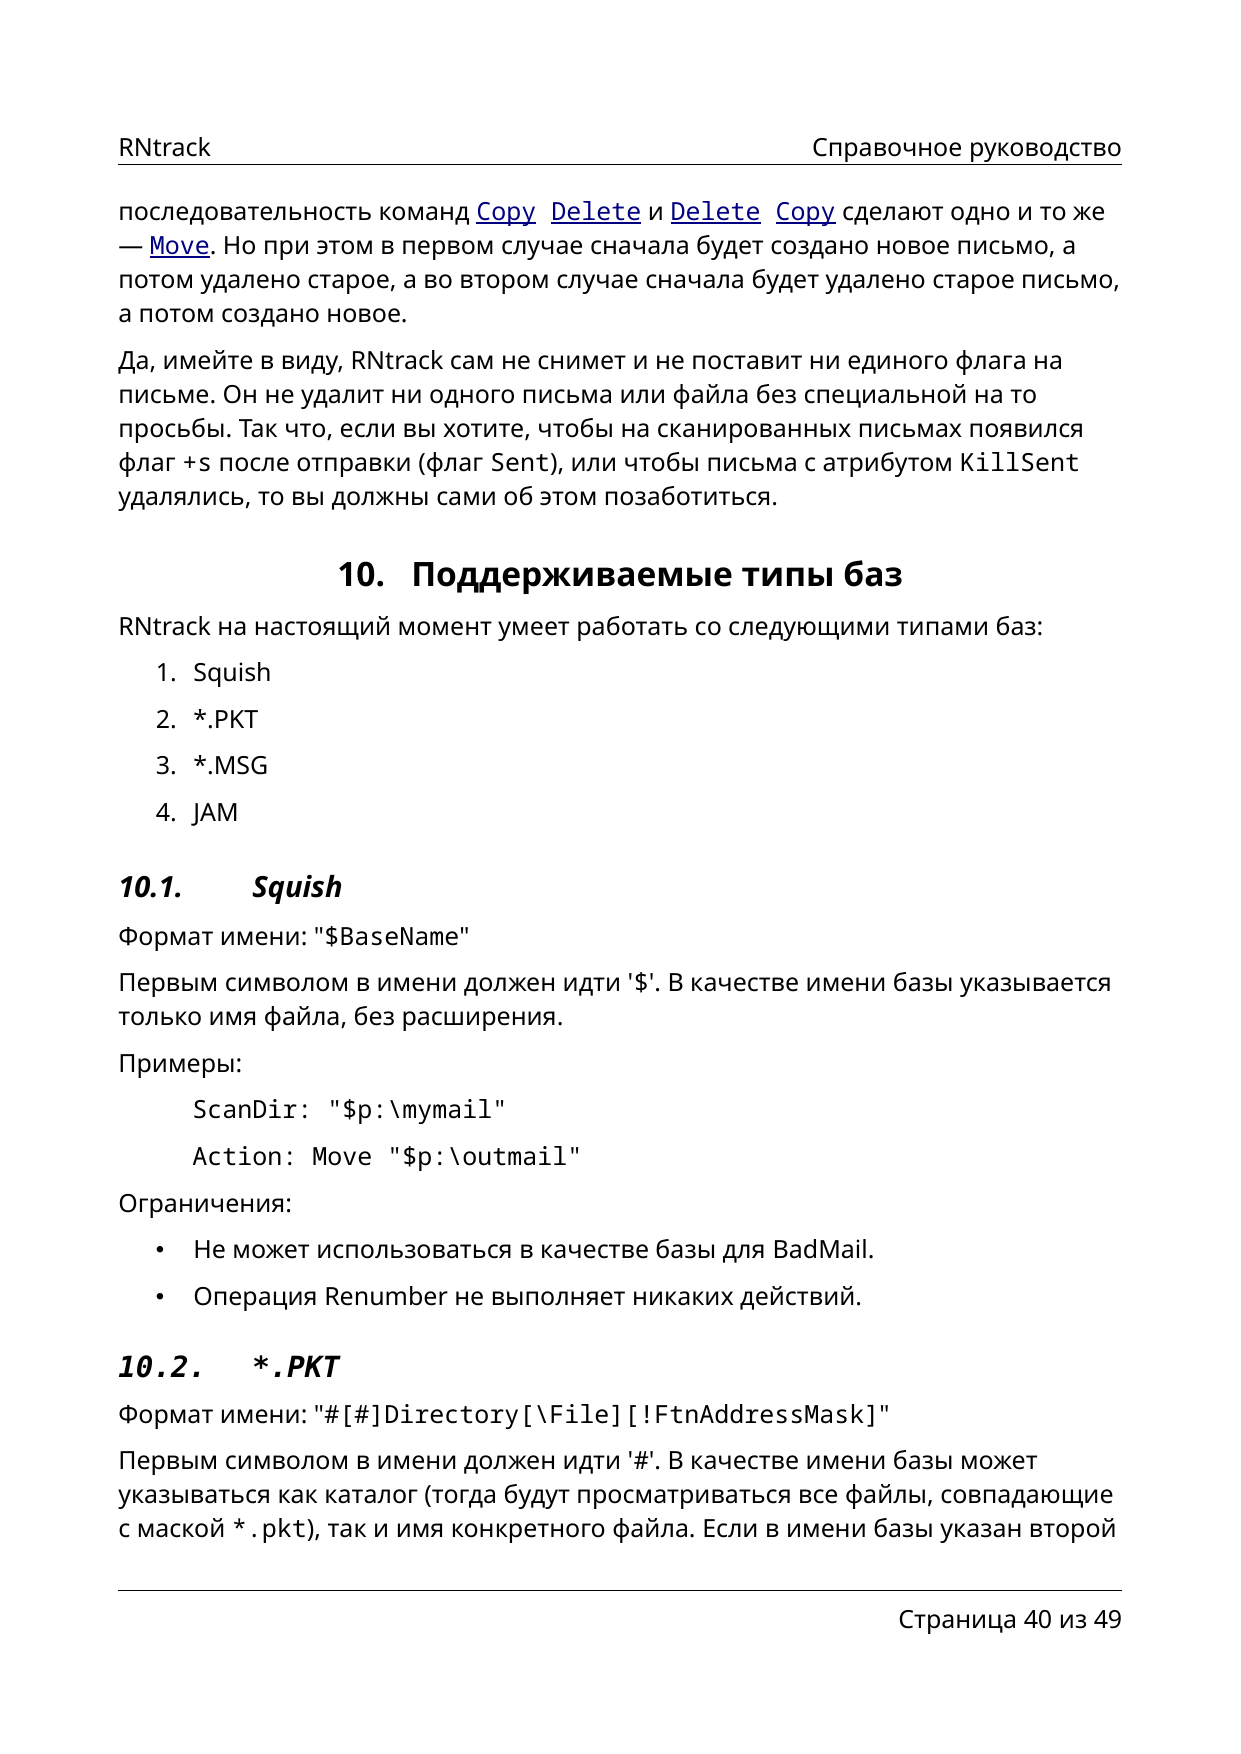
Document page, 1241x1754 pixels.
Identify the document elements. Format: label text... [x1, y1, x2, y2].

subtitle *.PKT [118, 1350, 1122, 1384]
text RNtrack на настоящий момент умеет работать со следующими типами баз: [118, 608, 1122, 642]
text ScanDir: "$p:\mymail" [192, 1092, 1122, 1126]
list *.PKT [156, 701, 1122, 736]
text последовательность команд Copy Delete и Delete Copy сделают одно и то же — Move. Но при этом в первом случае сначала будет создано новое письмо, а потом удалено старое, а во втором случае сначала будет удалено старое письмо, а потом создано новое. [118, 193, 1122, 330]
text Action: Move "$p:\outmail" [192, 1139, 1122, 1173]
list Squish [156, 655, 1122, 689]
text Первым символом в имени должен идти '$'. В качестве имени базы указывается только имя файла, без расширения. [118, 965, 1122, 1033]
list JAM [156, 794, 1122, 829]
text Формат имени: "$BaseName" [118, 918, 1122, 952]
list Операция Renumber не выполняет никаких действий. [156, 1278, 1122, 1312]
text Ограничения: [118, 1185, 1122, 1219]
list Не может использоваться в качестве базы для BadMail. [156, 1232, 1122, 1266]
text Первым символом в имени должен идти '#'. В качестве имени базы может указываться как каталог (тогда будут просматриваться все файлы, совпадающие с маской *.pkt), так и имя конкретного файла. Если в имени базы указан второй [118, 1443, 1122, 1545]
subtitle Поддерживаемые типы баз [118, 550, 1122, 596]
text Примеры: [118, 1046, 1122, 1079]
subtitle Squish [118, 866, 1122, 906]
text Да, имейте в виду, RNtrack сам не снимет и не поставит ни единого флага на письме. Он не удалит ни одного письма или файла без специальной на то просьбы. Так что, если вы хотите, чтобы на сканированных письмах появился флаг +s после отправки (флаг Sent), или чтобы письма с атрибутом KillSent удалялись, то вы должны сами об этом позаботиться. [118, 342, 1122, 513]
text Формат имени: "#[#]Directory[\File][!FtnAddressMask]" [118, 1396, 1122, 1430]
list *.MSG [156, 748, 1122, 782]
